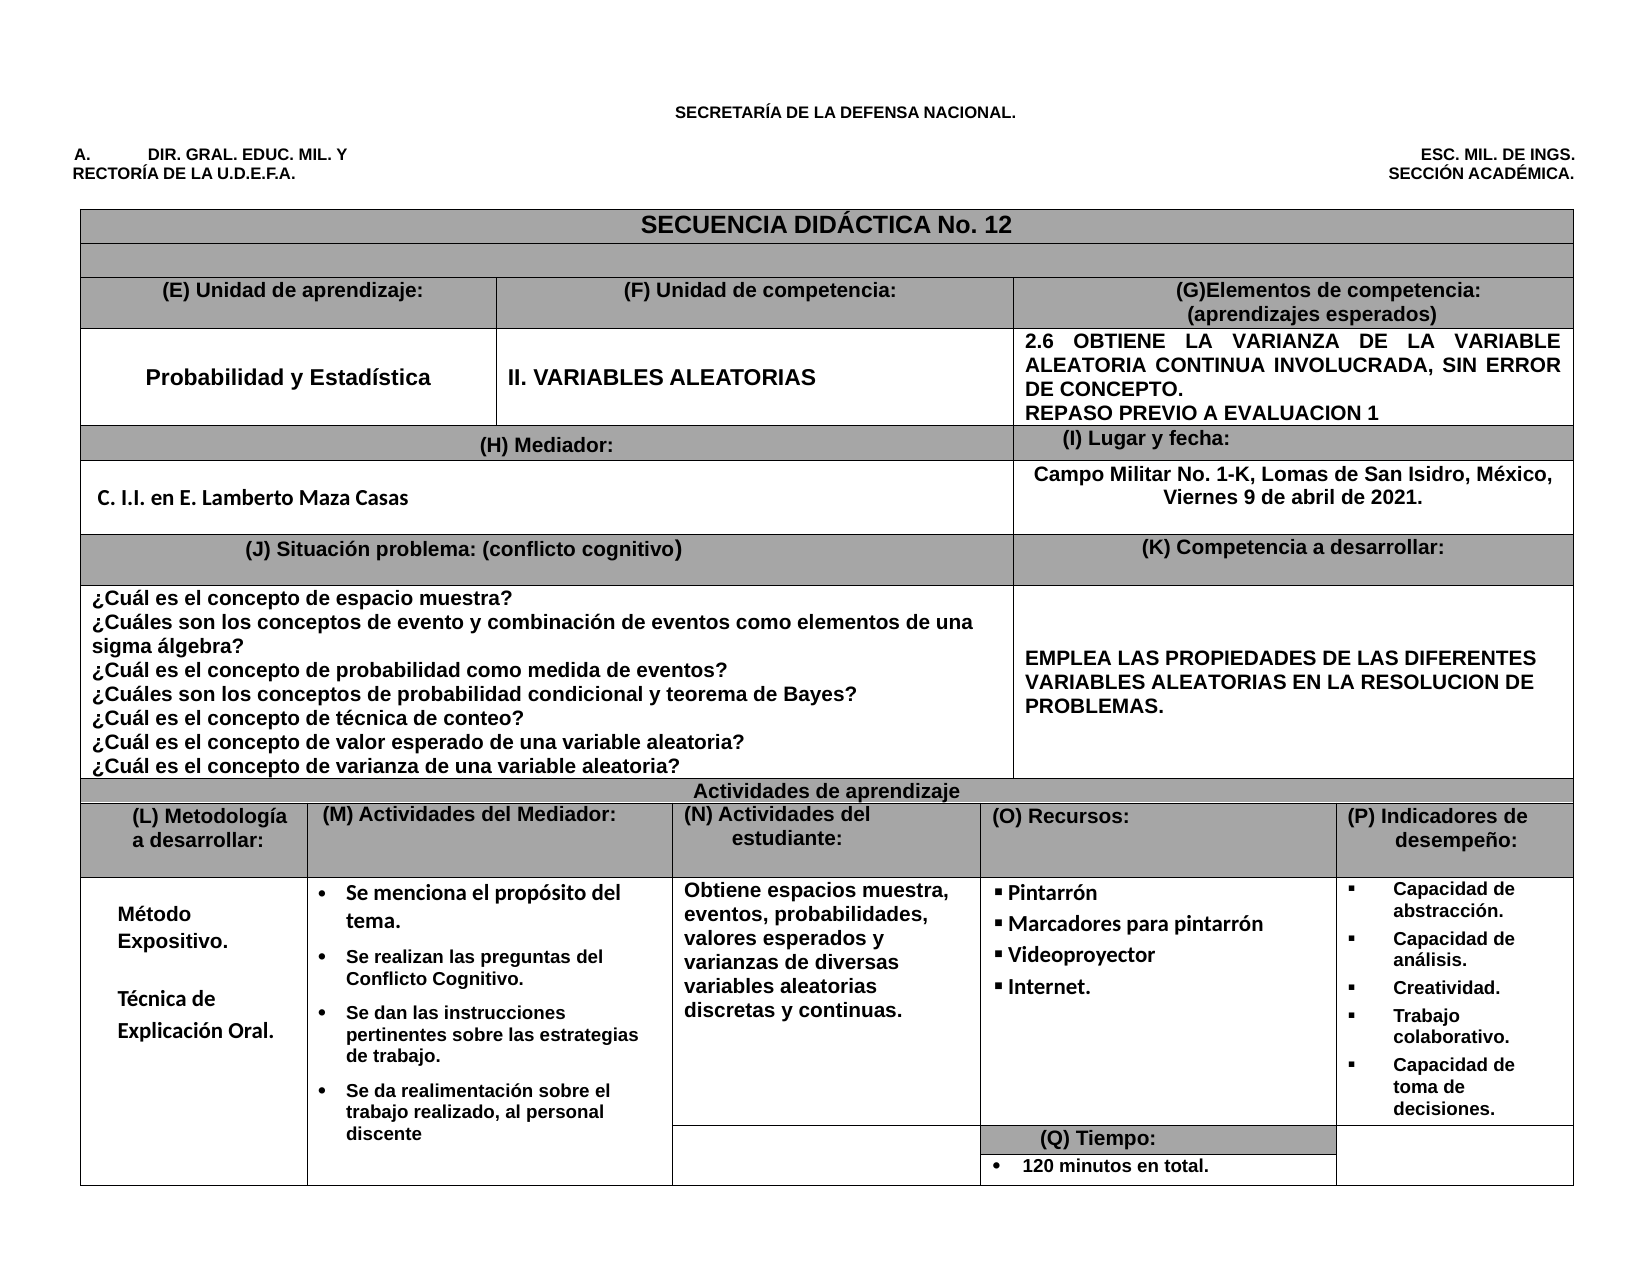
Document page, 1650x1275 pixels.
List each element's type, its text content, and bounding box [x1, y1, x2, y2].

text SECRETARÍA DE LA DEFENSA NACIONAL. [111, 103, 1580, 122]
table_cell (N) Actividades del estudiante: [673, 804, 980, 877]
table_cell C. I.I. en E. Lamberto Maza Casas [81, 461, 1013, 534]
table_cell [1337, 1126, 1573, 1185]
table_cell ¿Cuál es el concepto de espacio muestra? ¿Cuáles son los conceptos de evento y combinación de eventos como elementos de una sigma álgebra? ¿Cuál es el concepto de probabilidad como medida de eventos? ¿Cuáles son los conceptos de probabilidad condicional y teorema de Bayes? ¿Cuál es el concepto de técnica de conteo? ¿Cuál es el concepto de valor esperado de una variable aleatoria? ¿Cuál es el concepto de varianza de una variable aleatoria? [81, 586, 1013, 777]
table_cell (P) Indicadores de desempeño: [1337, 804, 1573, 877]
table_cell Capacidad de abstracción. Capacidad de análisis. Creatividad. Trabajo colaborativo. Capacidad de toma de decisiones. [1337, 878, 1573, 1125]
table_cell II. VARIABLES ALEATORIAS [497, 329, 1013, 425]
table_cell Método Expositivo. Técnica de Explicación Oral. [81, 878, 307, 1185]
table_cell Actividades de aprendizaje [81, 779, 1573, 802]
table_cell (L) Metodología a desarrollar: [81, 804, 307, 877]
table_cell EMPLEA LAS PROPIEDADES DE LAS DIFERENTES VARIABLES ALEATORIAS EN LA RESOLUCION DE PROBLEMAS. [1014, 586, 1573, 777]
table_cell (O) Recursos: [981, 804, 1336, 877]
table_cell (E) Unidad de aprendizaje: [81, 278, 496, 328]
table_cell 120 minutos en total. 20 minutos de receso intercalados 5 minutos de encuadre. 5 minutos para explicar el desarrollo de la dinámica de trabajo. 25 minutos para dar retroalimentación sobre las tareas y evidencias desarrolladas por los discentes en las clases anteriores. 50 minutos para la solución de problemas con variables aleatorias discretas/continuas. 15 minutos para el cierre y las conclusiones. [981, 1155, 1336, 1185]
table_cell Se menciona el propósito del tema. Se realizan las preguntas del Conflicto Cognitivo. Se dan las instrucciones pertinentes sobre las estrategias de trabajo. Se da realimentación sobre el trabajo realizado, al personal discente [308, 878, 672, 1185]
table_cell (M) Actividades del Mediador: [308, 804, 672, 877]
table_cell Probabilidad y Estadística [81, 329, 496, 425]
table_cell [673, 1126, 980, 1185]
table_cell [81, 244, 1573, 277]
table_cell (F) Unidad de competencia: [497, 278, 1013, 328]
table_header SECUENCIA DIDÁCTICA No. 12 [81, 210, 1573, 243]
table_cell Pintarrón Marcadores para pintarrón Videoproyector Internet. [981, 878, 1336, 1125]
table_cell (H) Mediador: [81, 426, 1013, 460]
table_cell (J) Situación problema: (conflicto cognitivo) [81, 535, 1013, 585]
table_cell (K) Competencia a desarrollar: [1014, 535, 1573, 585]
list DIR. GRAL. EDUC. MIL. Y ESC. MIL. DE INGS. [74, 145, 1580, 164]
table_cell (I) Lugar y fecha: [1014, 426, 1573, 460]
table_cell Campo Militar No. 1-K, Lomas de San Isidro, México, Viernes 9 de abril de 2021. [1014, 461, 1573, 534]
table_cell (G)Elementos de competencia: (aprendizajes esperados) [1014, 278, 1573, 328]
table_cell 2.6 OBTIENE LA VARIANZA DE LA VARIABLE ALEATORIA CONTINUA INVOLUCRADA, SIN ERROR DE CONCEPTO. REPASO PREVIO A EVALUACION 1 [1014, 329, 1573, 425]
table_cell (Q) Tiempo: [981, 1126, 1336, 1154]
text RECTORÍA DE LA U.D.E.F.A. SECCIÓN ACADÉMICA. [72, 164, 1580, 183]
table_cell Obtiene espacios muestra, eventos, probabilidades, valores esperados y varianzas de diversas variables aleatorias discretas y continuas. [673, 878, 980, 1125]
